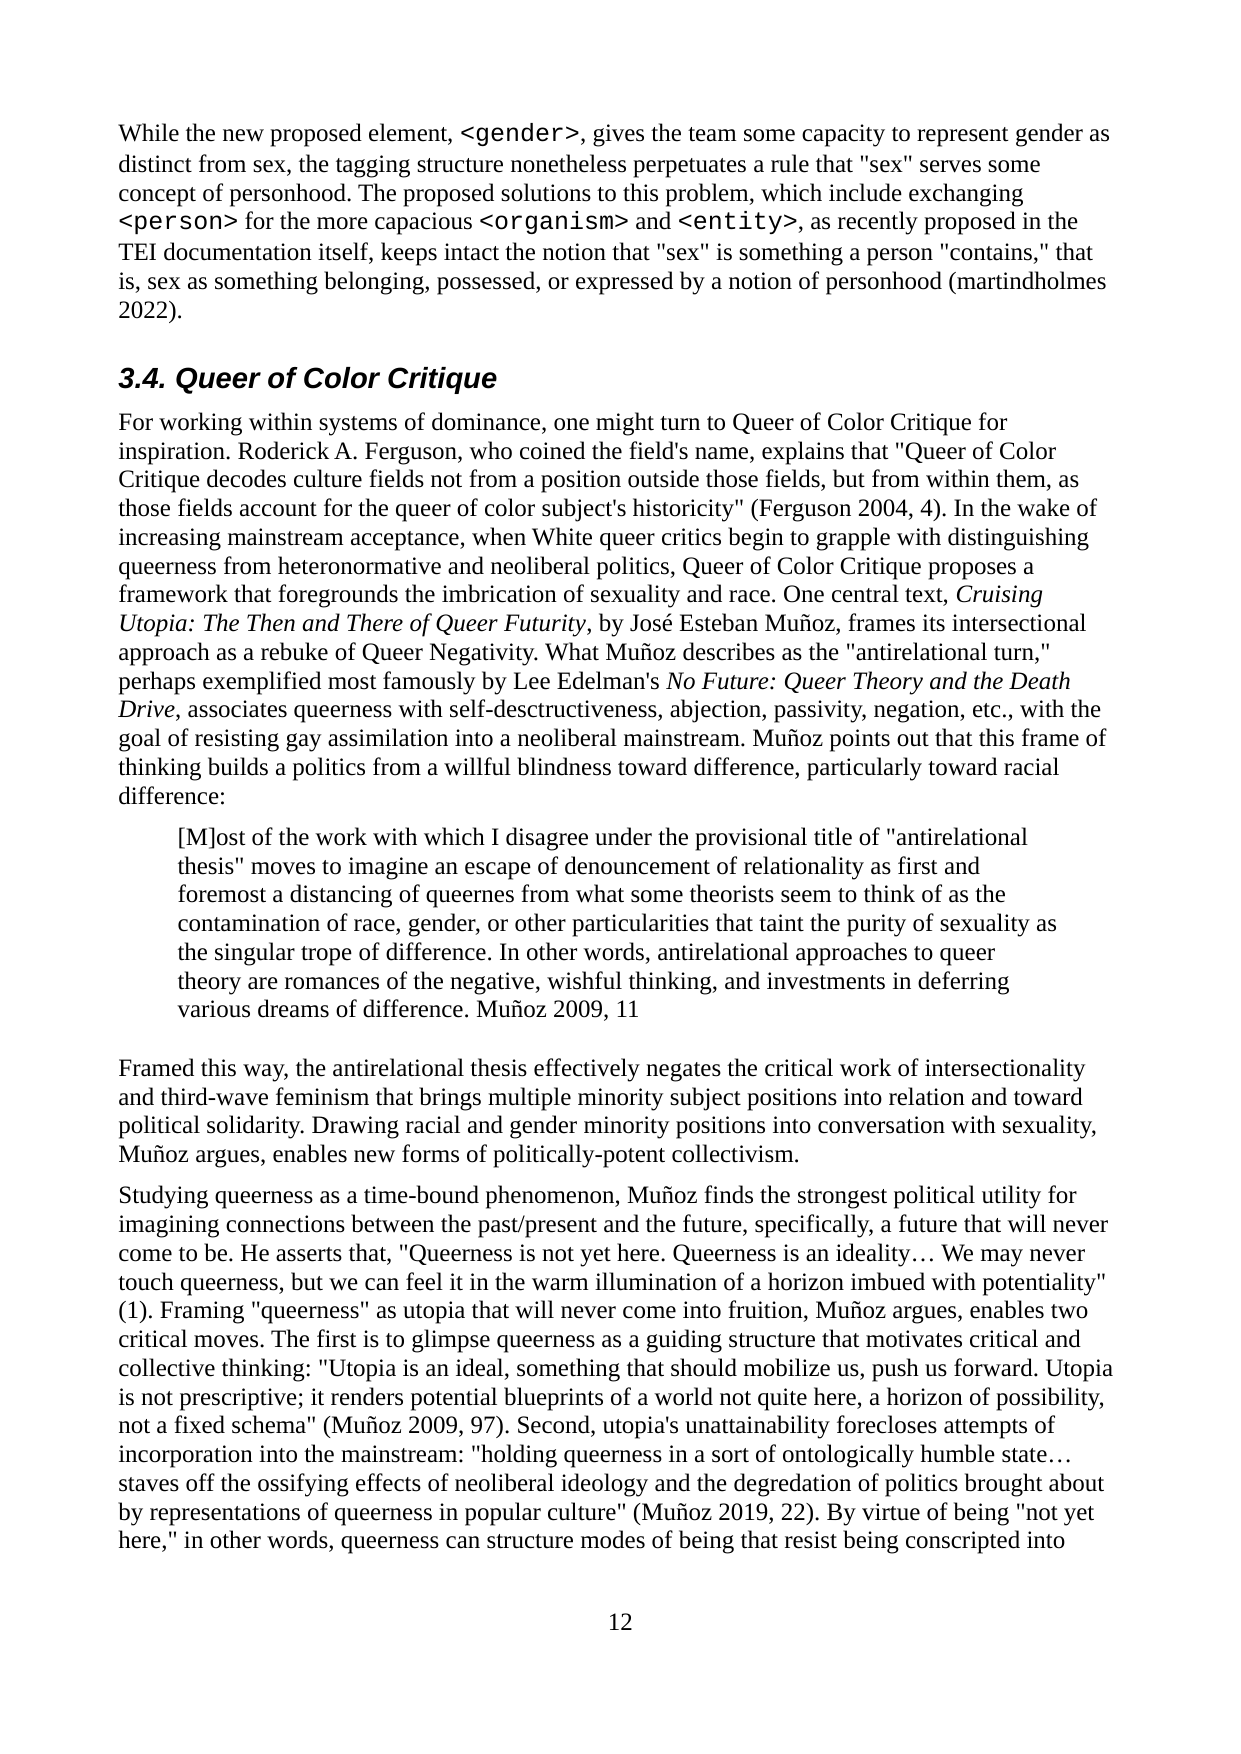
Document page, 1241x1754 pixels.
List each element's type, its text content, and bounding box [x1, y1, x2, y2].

text Studying queerness as a time-bound phenomenon, Muñoz finds the strongest political utility for imagining connections between the past/present and the future, specifically, a future that will never come to be. He asserts that, "Queerness is not yet here. Queerness is an ideality… We may never touch queerness, but we can feel it in the warm illumination of a horizon imbued with potentiality" (1). Framing "queerness" as utopia that will never come into fruition, Muñoz argues, enables two critical moves. The first is to glimpse queerness as a guiding structure that motivates critical and collective thinking: "Utopia is an ideal, something that should mobilize us, push us forward. Utopia is not prescriptive; it renders potential blueprints of a world not quite here, a horizon of possibility, not a fixed schema" (Muñoz 2009, 97). Second, utopia's unattainability forecloses attempts of incorporation into the mainstream: "holding queerness in a sort of ontologically humble state… staves off the ossifying effects of neoliberal ideology and the degredation of politics brought about by representations of queerness in popular culture" (Muñoz 2019, 22). By virtue of being "not yet here," in other words, queerness can structure modes of being that resist being conscripted into [118, 1180, 1122, 1554]
text [M]ost of the work with which I disagree under the provisional title of "antirelational thesis" moves to imagine an escape of denouncement of relationality as first and foremost a distancing of queernes from what some theorists seem to think of as the contamination of race, gender, or other particularities that taint the purity of sexuality as the singular trope of difference. In other words, antirelational approaches to queer theory are romances of the negative, wishful thinking, and investments in deferring various dreams of difference. Muñoz 2009, 11 [177, 822, 1063, 1023]
text Framed this way, the antirelational thesis effectively negates the critical work of intersectionality and third-wave feminism that brings multiple minority subject positions into relation and toward political solidarity. Drawing racial and gender minority positions into conversation with sexuality, Muñoz argues, enables new forms of politically-potent collectivism. [118, 1053, 1122, 1168]
subtitle Queer of Color Critique [118, 361, 1122, 394]
text While the new proposed element, <gender>, gives the team some capacity to represent gender as distinct from sex, the tagging structure nonetheless perpetuates a rule that "sex" serves some concept of personhood. The proposed solutions to this problem, which include exchanging <person> for the more capacious <organism> and <entity>, as recently proposed in the TEI documentation itself, keeps intact the notion that "sex" is something a person "contains," that is, sex as something belonging, possessed, or expressed by a notion of personhood (martindholmes 2022). [118, 118, 1122, 323]
text For working within systems of dominance, one might turn to Queer of Color Critique for inspiration. Roderick A. Ferguson, who coined the field's name, explains that "Queer of Color Critique decodes culture fields not from a position outside those fields, but from within them, as those fields account for the queer of color subject's historicity" (Ferguson 2004, 4). In the wake of increasing mainstream acceptance, when White queer critics begin to grapple with distinguishing queerness from heteronormative and neoliberal politics, Queer of Color Critique proposes a framework that foregrounds the imbrication of sexuality and race. One central text, Cruising Utopia: The Then and There of Queer Futurity, by José Esteban Muñoz, frames its intersectional approach as a rebuke of Queer Negativity. What Muñoz describes as the "antirelational turn," perhaps exemplified most famously by Lee Edelman's No Future: Queer Theory and the Death Drive, associates queerness with self-desctructiveness, abjection, passivity, negation, etc., with the goal of resisting gay assimilation into a neoliberal mainstream. Muñoz points out that this frame of thinking builds a politics from a willful blindness toward difference, particularly toward racial difference: [118, 407, 1122, 809]
